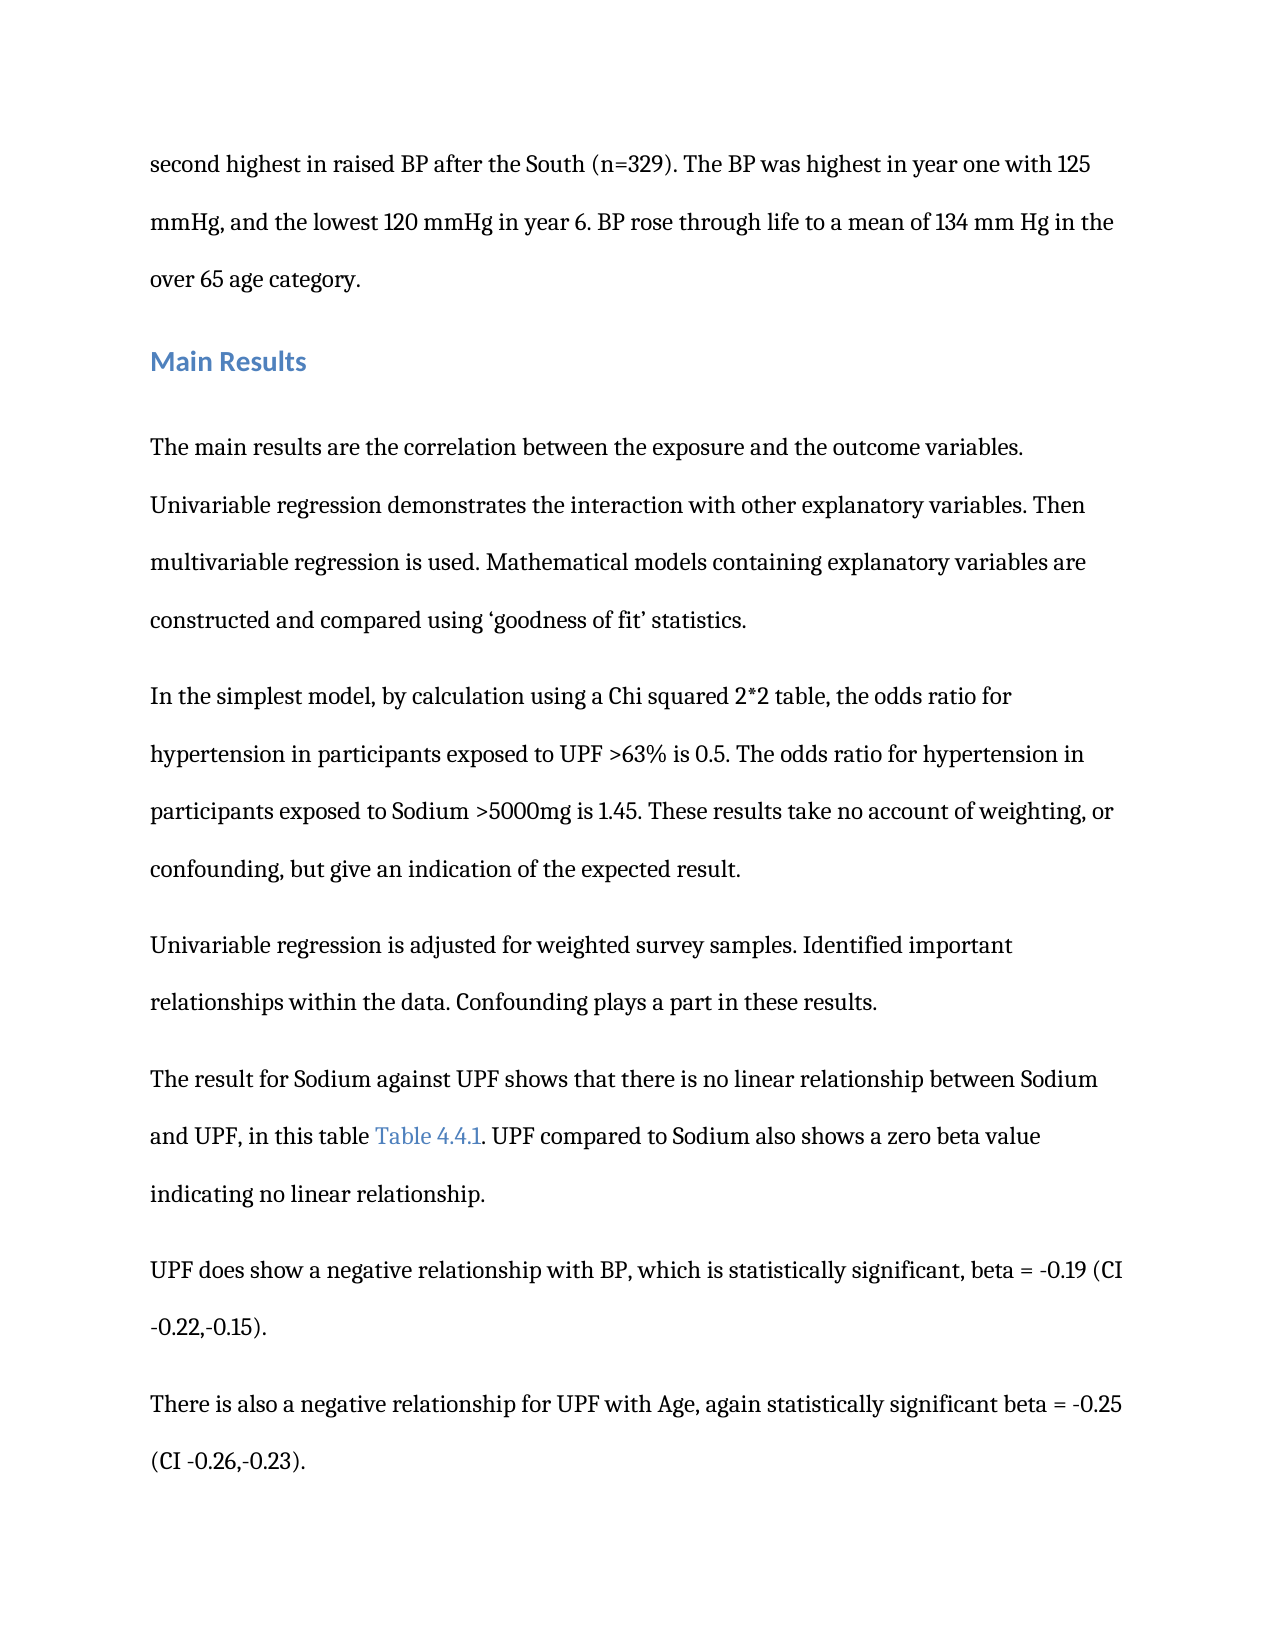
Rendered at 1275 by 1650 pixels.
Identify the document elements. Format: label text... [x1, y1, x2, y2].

text Univariable regression is adjusted for weighted survey samples. Identified important relationships within the data. Confounding plays a part in these results. [150, 931, 1125, 1017]
text The result for Sodium against UPF shows that there is no linear relationship between Sodium and UPF, in this table Table 4.4.1. UPF compared to Sodium also shows a zero beta value indicating no linear relationship. [150, 1064, 1125, 1208]
text In the simplest model, by calculation using a Chi squared 2*2 table, the odds ratio for hypertension in participants exposed to UPF >63% is 0.5. The odds ratio for hypertension in participants exposed to Sodium >5000mg is 1.45. These results take no account of weighting, or confounding, but give an indication of the expected result. [150, 682, 1125, 883]
text The main results are the correlation between the exposure and the outcome variables. Univariable regression demonstrates the interaction with other explanatory variables. Then multivariable regression is used. Mathematical models containing explanatory variables are constructed and compared using ‘goodness of fit’ statistics. [150, 433, 1125, 634]
text There is also a negative relationship for UPF with Age, again statistically significant beta = -0.25 (CI -0.26,-0.23). [150, 1389, 1125, 1476]
subtitle Main Results [150, 343, 1125, 379]
text second highest in raised BP after the South (n=329). The BP was highest in year one with 125 mmHg, and the lowest 120 mmHg in year 6. BP rose through life to a mean of 134 mm Hg in the over 65 age category. [150, 150, 1125, 294]
text UPF does show a negative relationship with BP, which is statistically significant, beta = -0.19 (CI -0.22,-0.15). [150, 1256, 1125, 1342]
